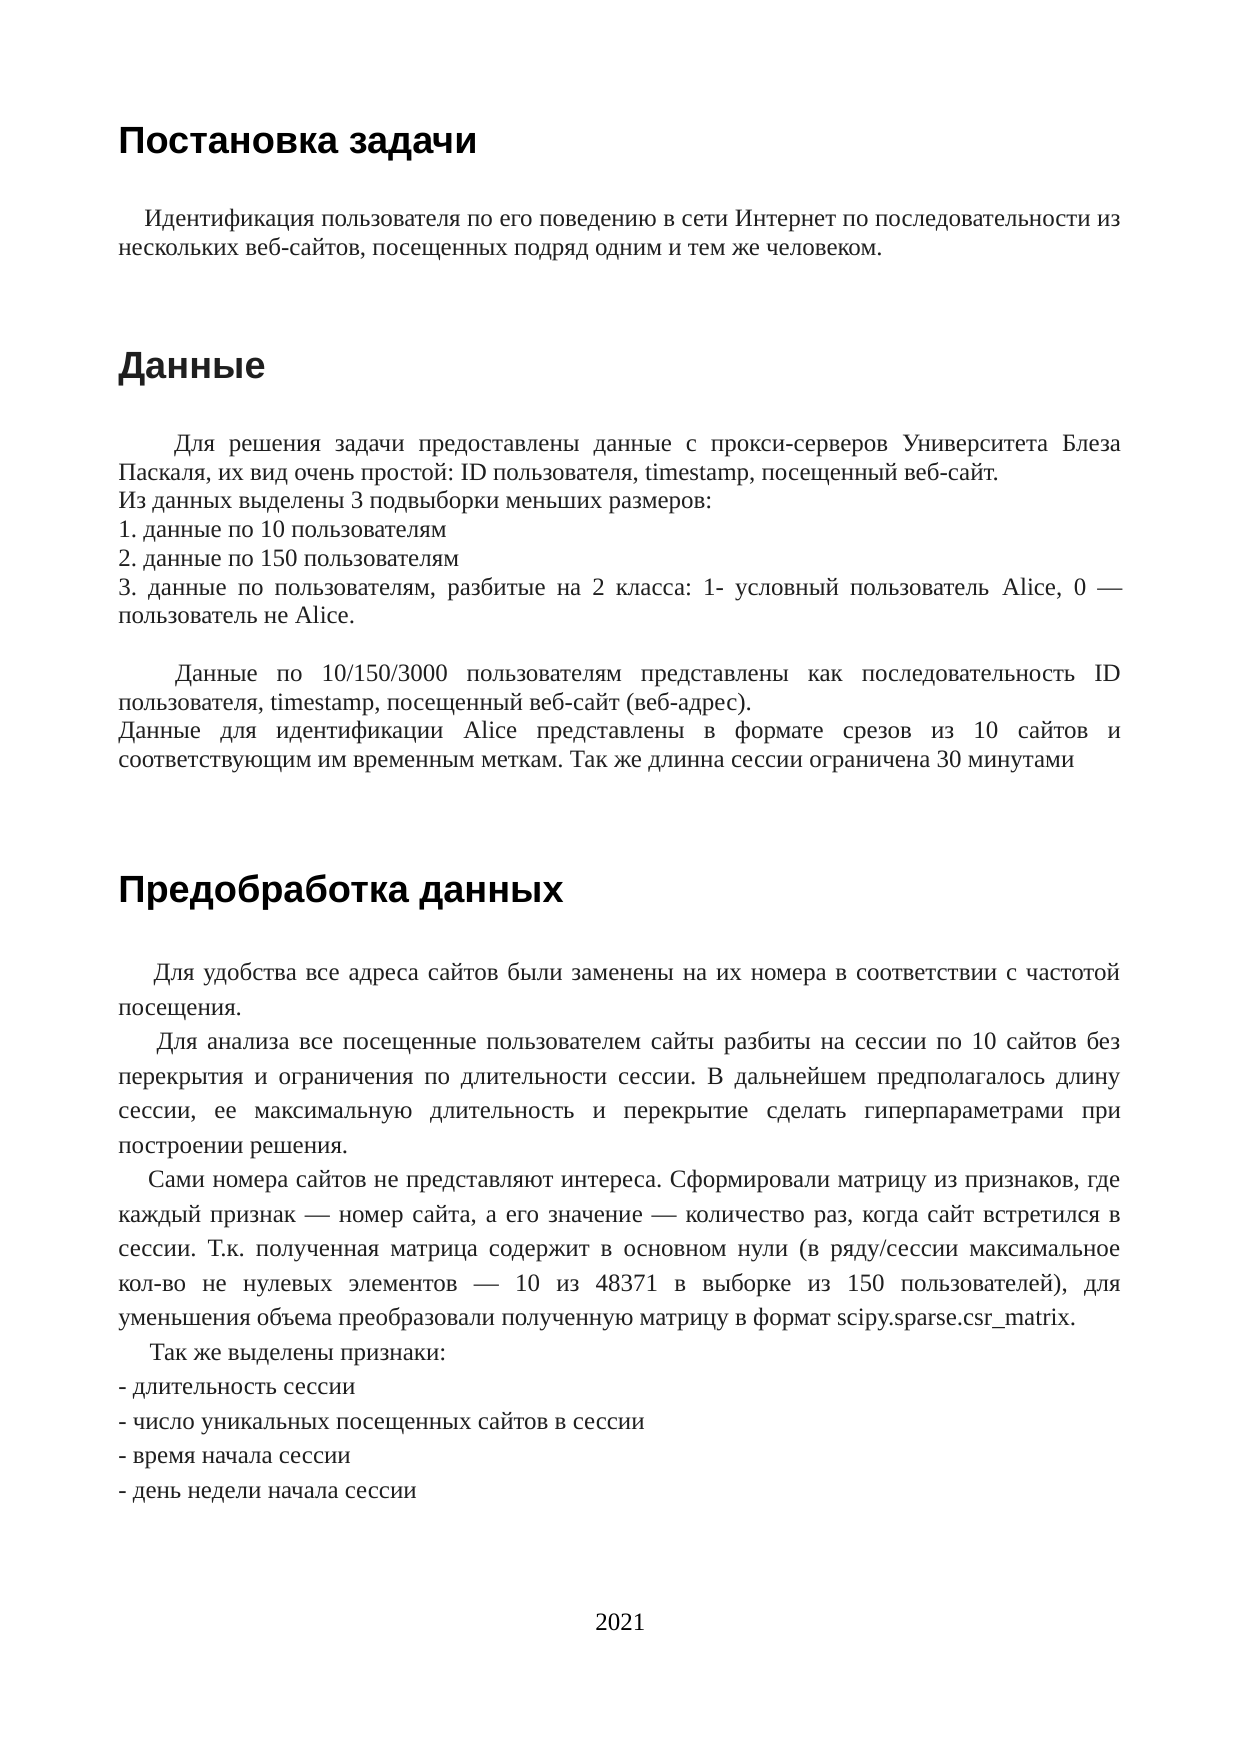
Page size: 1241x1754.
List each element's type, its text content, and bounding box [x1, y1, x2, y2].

text 3. данные по пользователям, разбитые на 2 класса: 1- условный пользователь Alice, 0 — пользователь не Alice. [118, 572, 1122, 629]
subtitle Постановка задачи [118, 118, 1122, 162]
subtitle Предобработка данных [118, 867, 1122, 911]
text Из данных выделены 3 подвыборки меньших размеров: [118, 485, 1122, 514]
text 1. данные по 10 пользователям [118, 514, 1122, 543]
text Данные для идентификации Alice представлены в формате срезов из 10 сайтов и соответствующим им временным меткам. Так же длинна сессии ограничена 30 минутами [118, 715, 1122, 773]
text - число уникальных посещенных сайтов в сессии [118, 1406, 1122, 1434]
text Так же выделены признаки: [118, 1337, 1122, 1366]
text Идентификация пользователя по его поведению в сети Интернет по последовательности из нескольких веб-сайтов, посещенных подряд одним и тем же человеком. [118, 203, 1122, 261]
text Для анализа все посещенные пользователем сайты разбиты на сессии по 10 сайтов без перекрытия и ограничения по длительности сессии. В дальнейшем предполагалось длину сессии, ее максимальную длительность и перекрытие сделать гиперпараметрами при построении решения. [118, 1026, 1122, 1159]
text Данные по 10/150/3000 пользователям представлены как последовательность ID пользователя, timestamp, посещенный веб-сайт (веб-адрес). [118, 658, 1122, 715]
subtitle Данные [118, 343, 1122, 387]
text Сами номера сайтов не представляют интереса. Сформировали матрицу из признаков, где каждый признак — номер сайта, а его значение — количество раз, когда сайт встретился в сессии. Т.к. полученная матрица содержит в основном нули (в ряду/сессии максимальное кол-во не нулевых элементов — 10 из 48371 в выборке из 150 пользователей), для уменьшения объема преобразовали полученную матрицу в формат scipy.sparse.csr_matrix. [118, 1164, 1122, 1331]
text - время начала сессии [118, 1440, 1122, 1469]
text - длительность сессии [118, 1371, 1122, 1400]
text Для решения задачи предоставлены данные с прокси-серверов Университета Блеза Паскаля, их вид очень простой: ID пользователя, timestamp, посещенный веб-сайт. [118, 428, 1122, 485]
text Для удобства все адреса сайтов были заменены на их номера в соответствии с частотой посещения. [118, 957, 1122, 1021]
text - день недели начала сессии [118, 1475, 1122, 1503]
text 2. данные по 150 пользователям [118, 543, 1122, 572]
